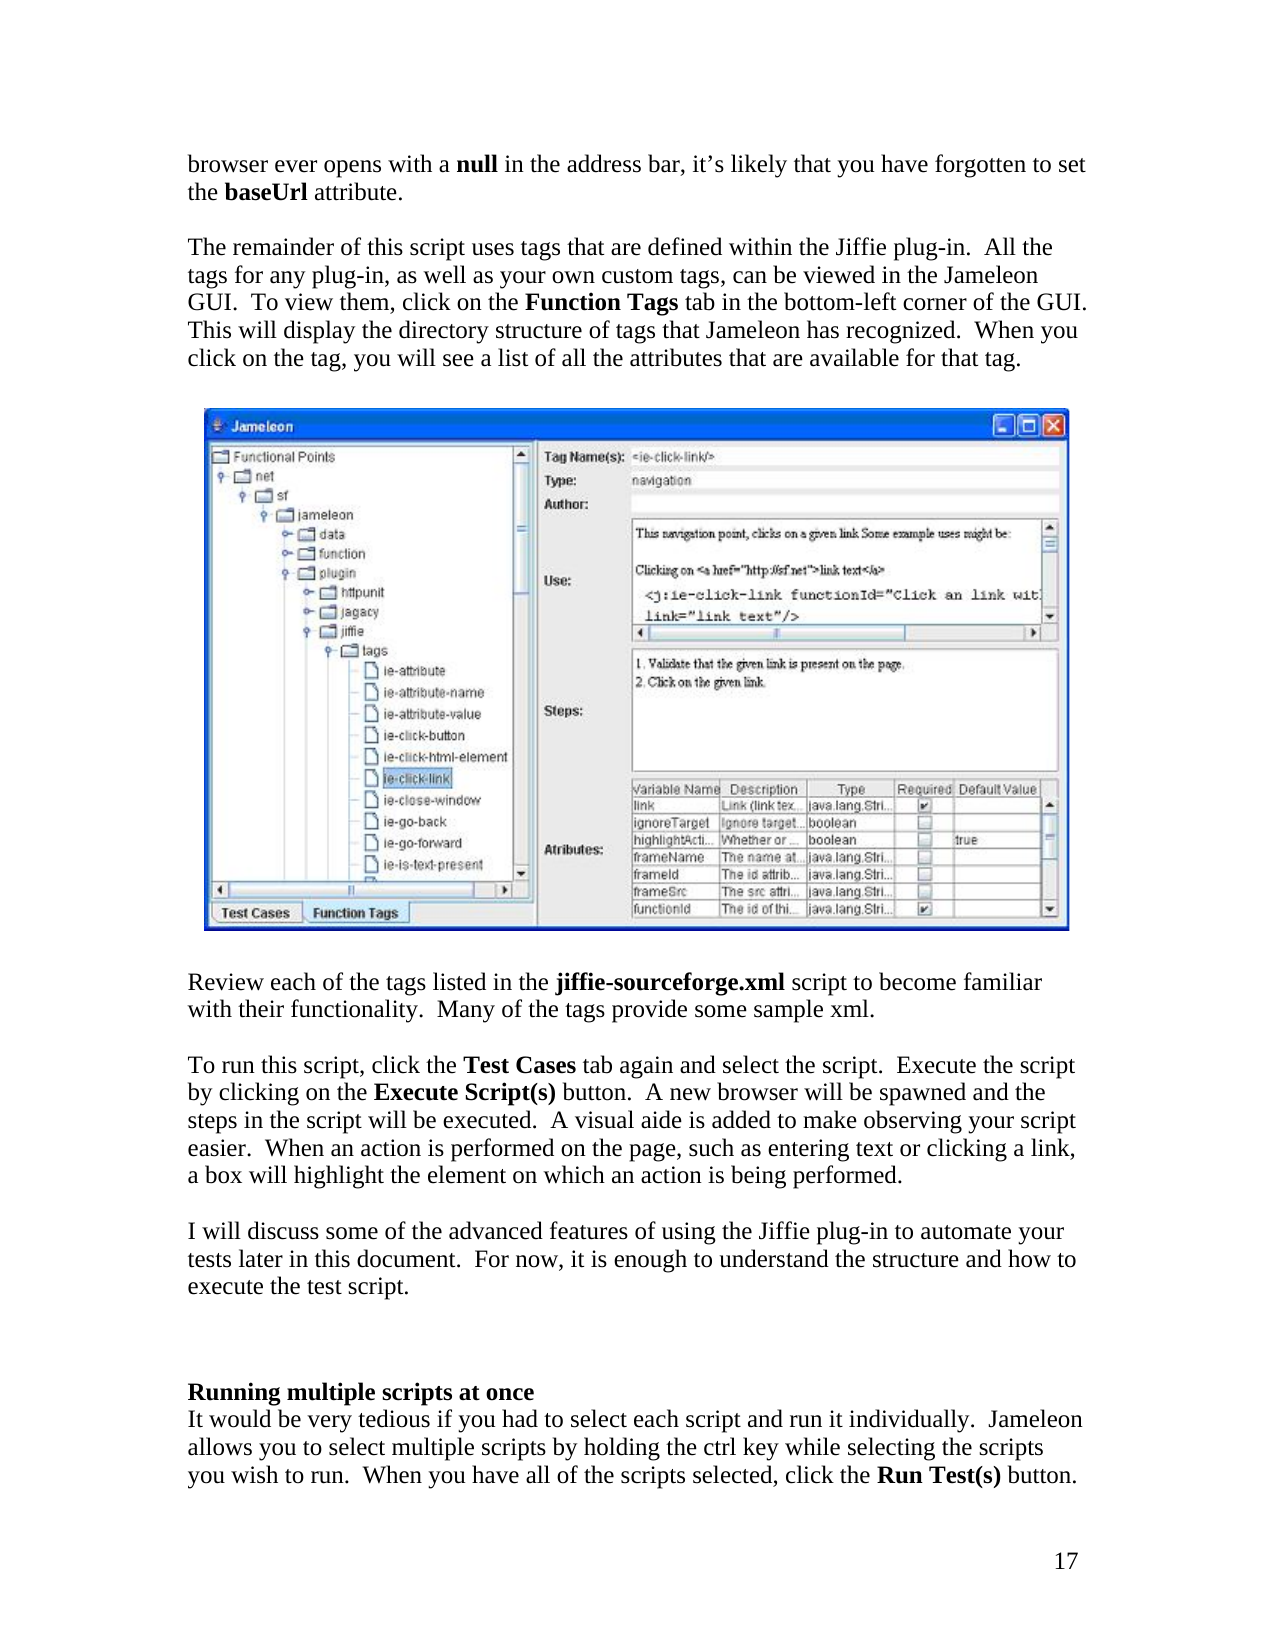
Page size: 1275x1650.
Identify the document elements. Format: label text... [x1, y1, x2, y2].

text I will discuss some of the advanced features of using the Jiffie plug-in to automate your tests later in this document. For now, it is enough to understand the structure and how to execute the test script. [187, 1217, 1087, 1300]
text browser ever opens with a null in the address bar, it’s likely that you have forgotten to set the baseUrl attribute. [187, 150, 1087, 205]
text It would be very tedious if you had to select each script and run it individually. Jameleon allows you to select multiple scripts by holding the ctrl key while selecting the scripts you wish to run. When you have all of the scripts selected, click the Run Test(s) button. [187, 1406, 1087, 1489]
text To run this script, click the Test Cases tab again and select the script. Execute the script by clicking on the Execute Script(s) button. A new browser will be spawned and the steps in the script will be executed. A visual aide is added to make observing your script easier. When an action is performed on the page, such as entering text or clicking a link, a box will highlight the element on which an action is being performed. [187, 1051, 1087, 1189]
picture [204, 408, 1070, 931]
text Review each of the tags listed in the jiffie-sourceforge.xml script to become familiar with their functionality. Many of the tags provide some sample xml. [187, 968, 1087, 1023]
subtitle Running multiple scripts at once [187, 1378, 1087, 1406]
text The remainder of this script uses tags that are defined within the Jiffie plug-in. All the tags for any plug-in, as well as your own custom tags, can be viewed in the Jameleon GUI. To view them, click on the Function Tags tab in the bottom-left corner of the GUI. This will display the directory structure of tags that Jameleon has recognized. When you click on the tag, you will see a list of all the attributes that are available for that tag. [187, 233, 1087, 399]
